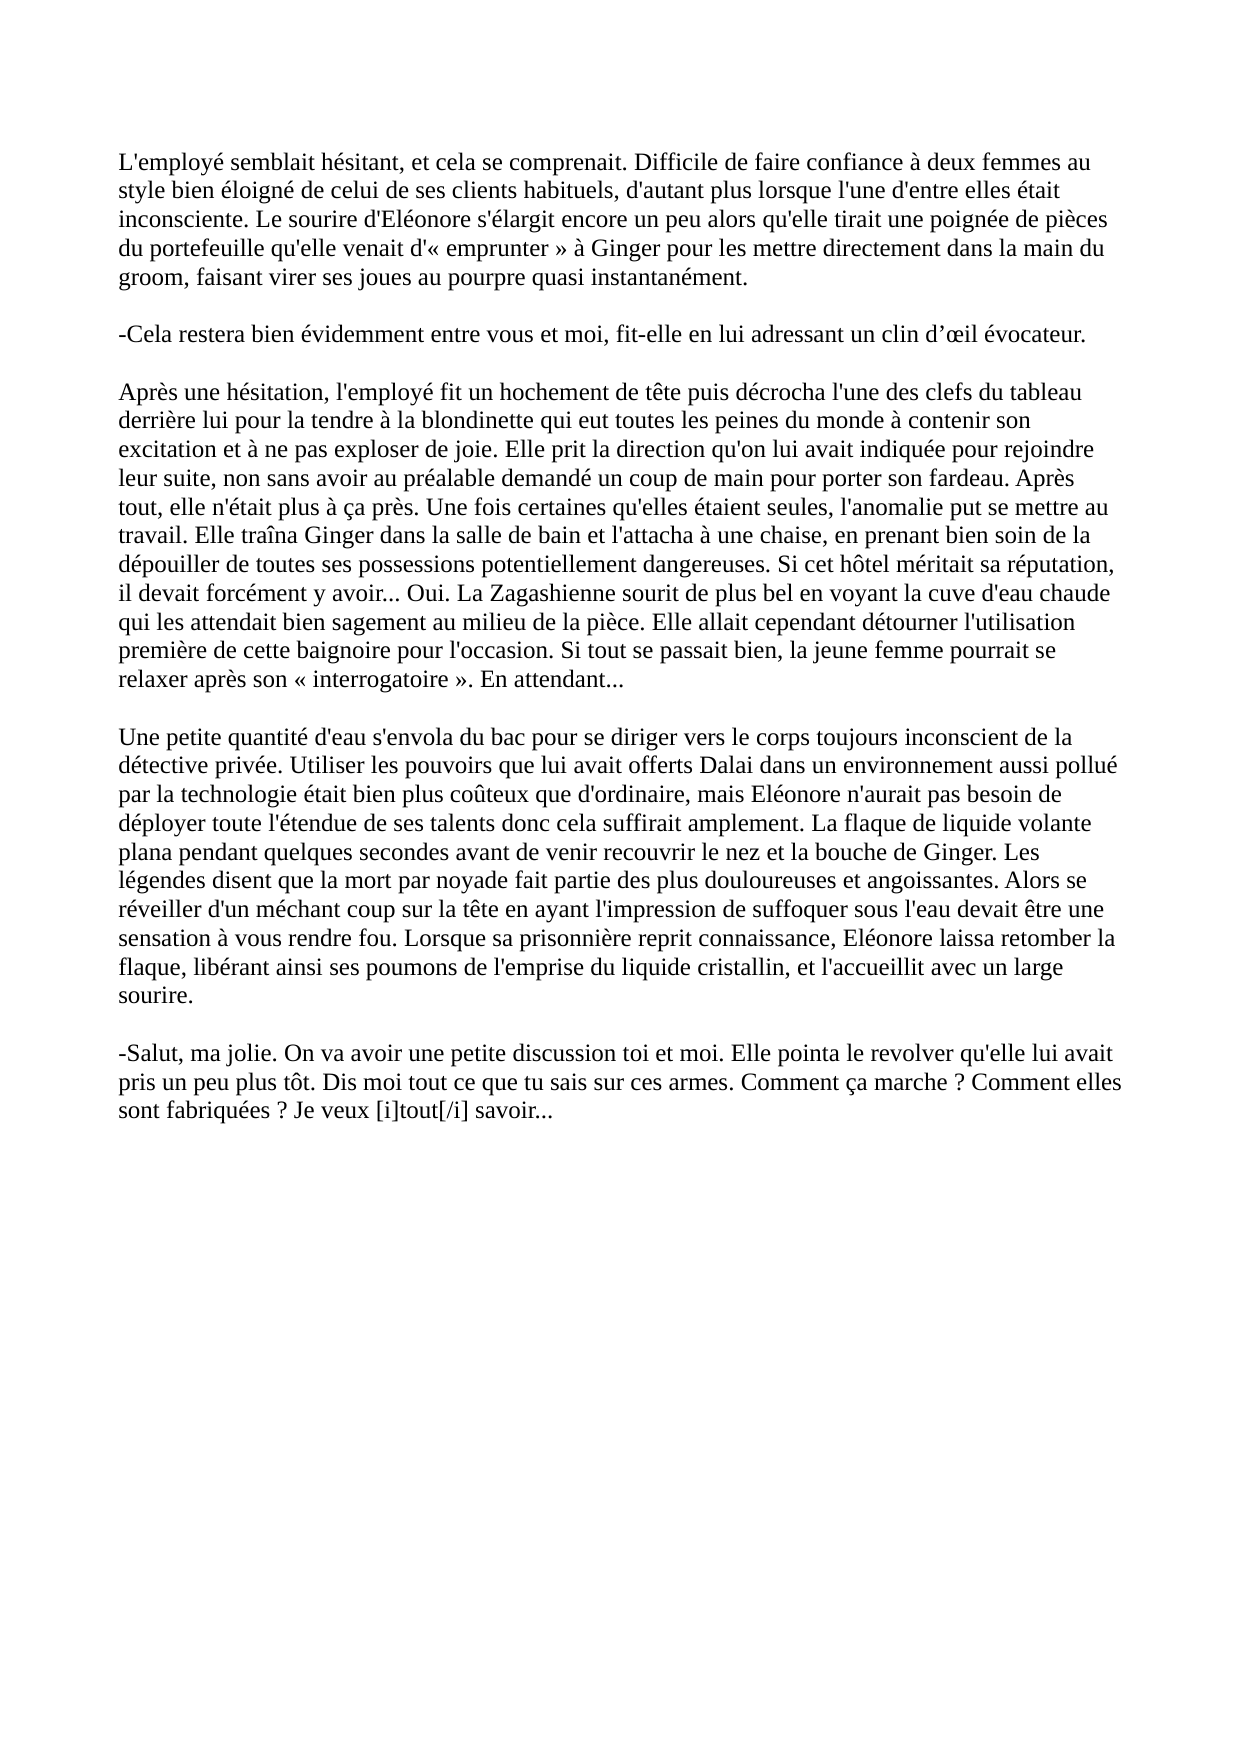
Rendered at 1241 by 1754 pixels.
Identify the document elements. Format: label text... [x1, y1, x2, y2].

text Après une hésitation, l'employé fit un hochement de tête puis décrocha l'une des clefs du tableau derrière lui pour la tendre à la blondinette qui eut toutes les peines du monde à contenir son excitation et à ne pas exploser de joie. Elle prit la direction qu'on lui avait indiquée pour rejoindre leur suite, non sans avoir au préalable demandé un coup de main pour porter son fardeau. Après tout, elle n'était plus à ça près. Une fois certaines qu'elles étaient seules, l'anomalie put se mettre au travail. Elle traîna Ginger dans la salle de bain et l'attacha à une chaise, en prenant bien soin de la dépouiller de toutes ses possessions potentiellement dangereuses. Si cet hôtel méritait sa réputation, il devait forcément y avoir... Oui. La Zagashienne sourit de plus bel en voyant la cuve d'eau chaude qui les attendait bien sagement au milieu de la pièce. Elle allait cependant détourner l'utilisation première de cette baignoire pour l'occasion. Si tout se passait bien, la jeune femme pourrait se relaxer après son « interrogatoire ». En attendant... [118, 377, 1122, 693]
text L'employé semblait hésitant, et cela se comprenait. Difficile de faire confiance à deux femmes au style bien éloigné de celui de ses clients habituels, d'autant plus lorsque l'une d'entre elles était inconsciente. Le sourire d'Eléonore s'élargit encore un peu alors qu'elle tirait une poignée de pièces du portefeuille qu'elle venait d'« emprunter » à Ginger pour les mettre directement dans la main du groom, faisant virer ses joues au pourpre quasi instantanément. [118, 147, 1122, 291]
text -Cela restera bien évidemment entre vous et moi, fit-elle en lui adressant un clin d’œil évocateur. [118, 319, 1122, 348]
text Une petite quantité d'eau s'envola du bac pour se diriger vers le corps toujours inconscient de la détective privée. Utiliser les pouvoirs que lui avait offerts Dalai dans un environnement aussi pollué par la technologie était bien plus coûteux que d'ordinaire, mais Eléonore n'aurait pas besoin de déployer toute l'étendue de ses talents donc cela suffirait amplement. La flaque de liquide volante plana pendant quelques secondes avant de venir recouvrir le nez et la bouche de Ginger. Les légendes disent que la mort par noyade fait partie des plus douloureuses et angoissantes. Alors se réveiller d'un méchant coup sur la tête en ayant l'impression de suffoquer sous l'eau devait être une sensation à vous rendre fou. Lorsque sa prisonnière reprit connaissance, Eléonore laissa retomber la flaque, libérant ainsi ses poumons de l'emprise du liquide cristallin, et l'accueillit avec un large sourire. [118, 722, 1122, 1009]
text -Salut, ma jolie. On va avoir une petite discussion toi et moi. Elle pointa le revolver qu'elle lui avait pris un peu plus tôt. Dis moi tout ce que tu sais sur ces armes. Comment ça marche ? Comment elles sont fabriquées ? Je veux [i]tout[/i] savoir... [118, 1038, 1122, 1124]
